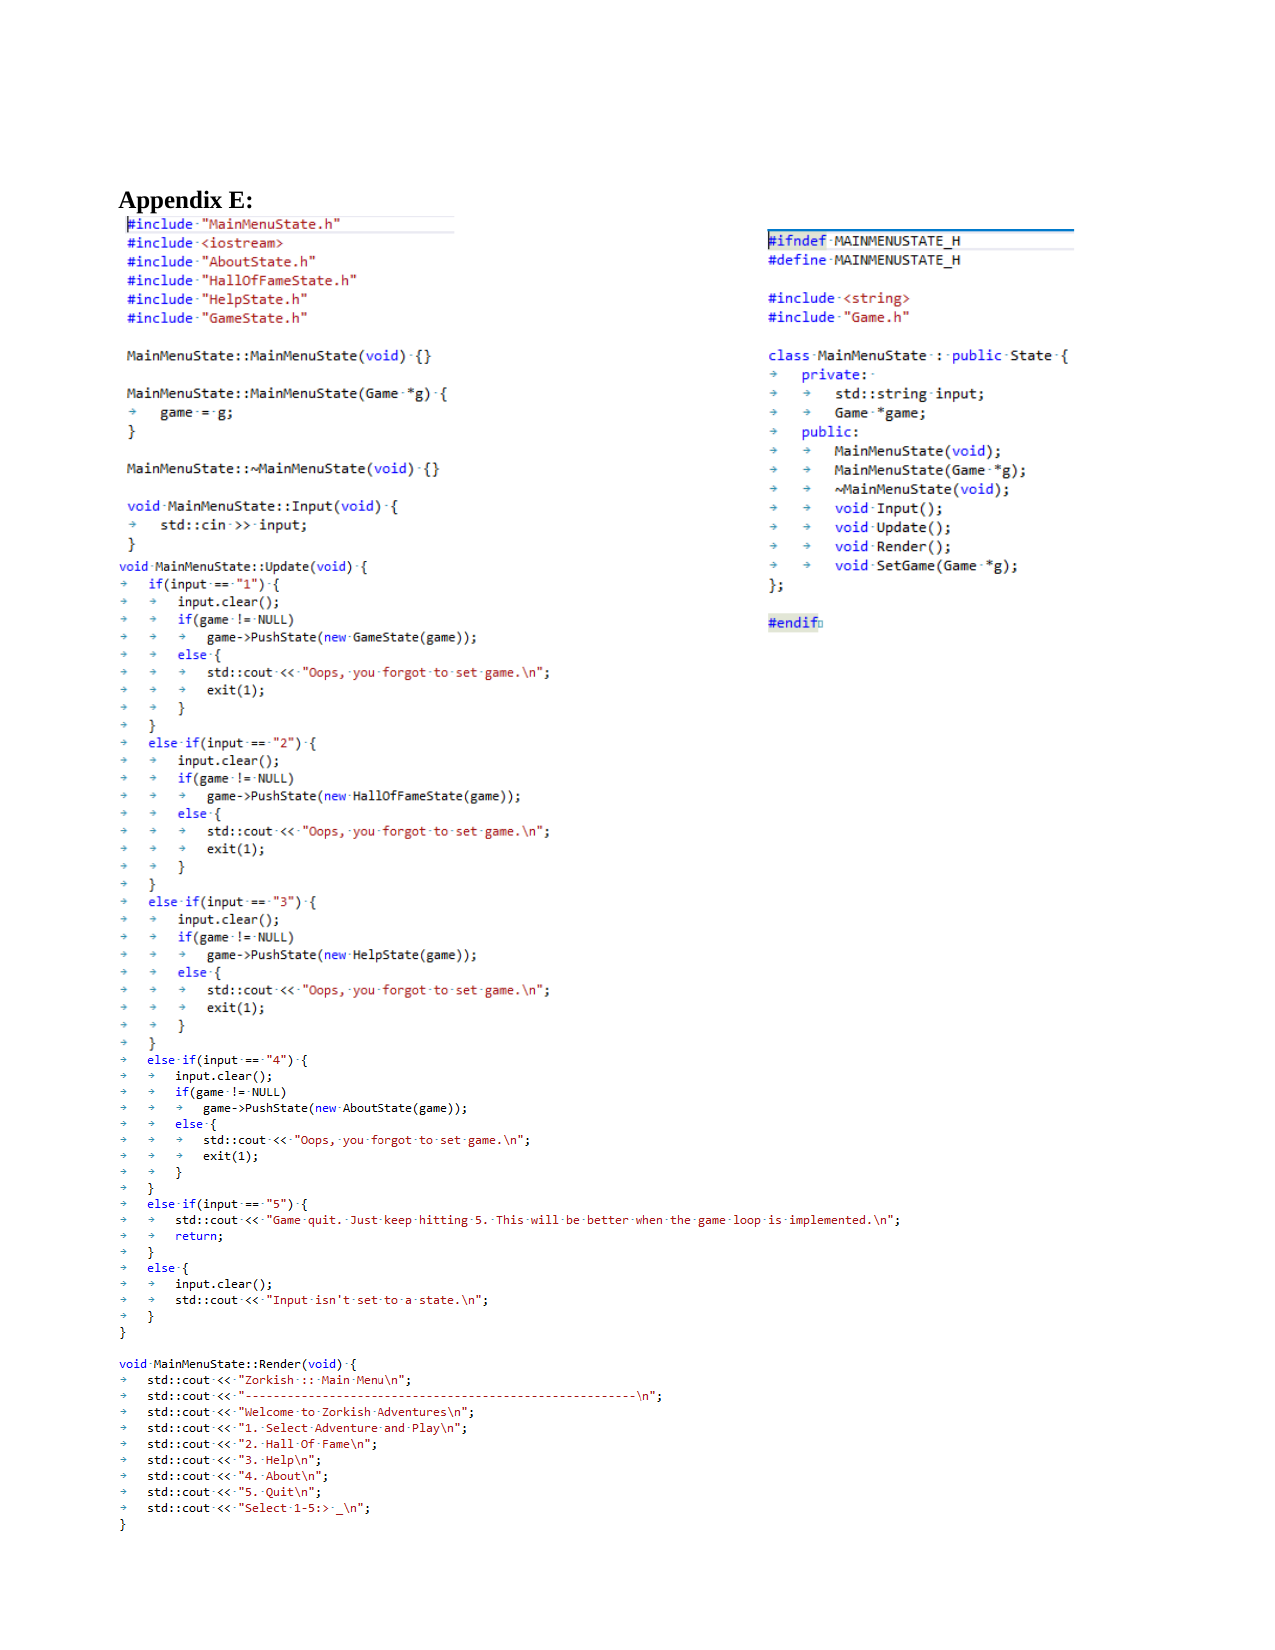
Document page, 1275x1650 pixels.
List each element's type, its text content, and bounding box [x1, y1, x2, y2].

picture [767, 229, 1075, 642]
picture [125, 216, 455, 559]
list Appendix E: [118, 185, 1157, 214]
picture [117, 561, 903, 1532]
